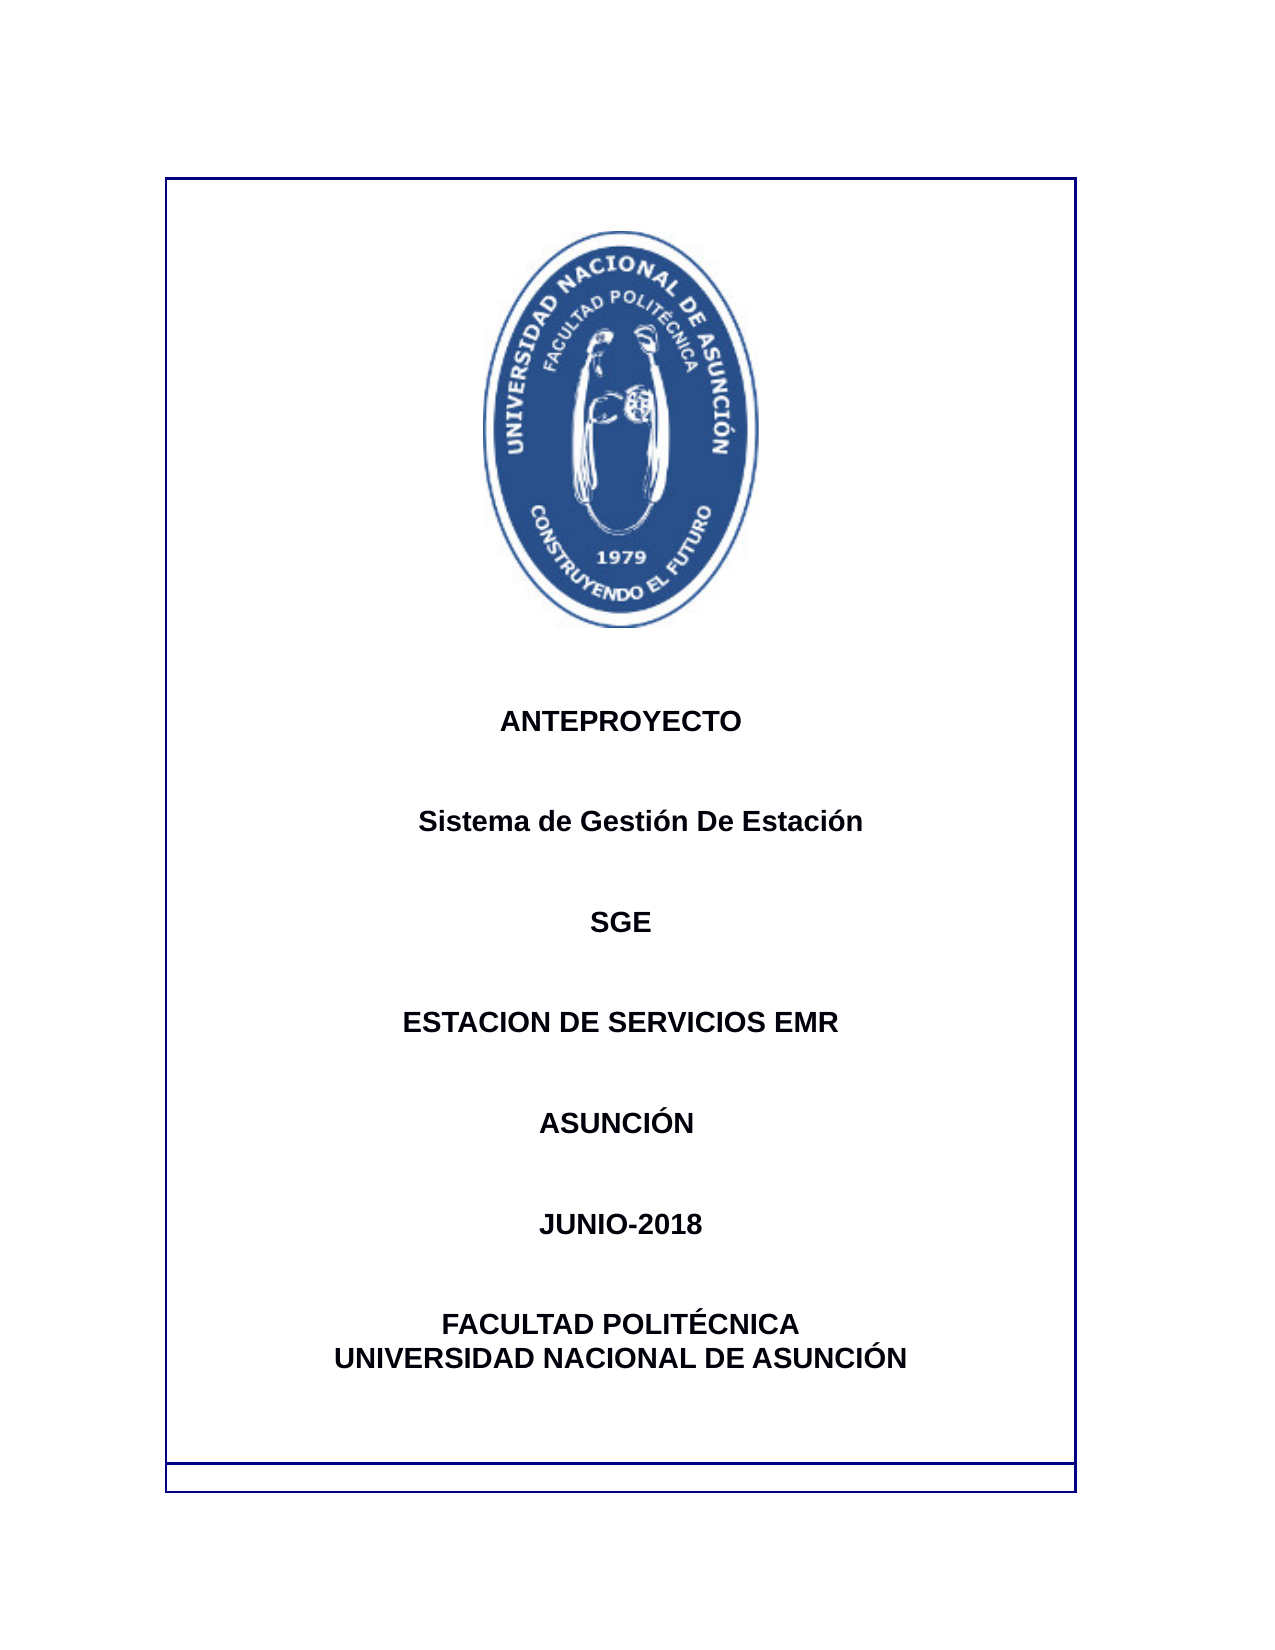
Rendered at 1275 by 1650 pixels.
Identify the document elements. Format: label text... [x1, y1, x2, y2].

table_cell [167, 1465, 1074, 1491]
picture [483, 231, 759, 628]
table_header ANTEPROYECTO Sistema de Gestión De Estación SGE ESTACION DE SERVICIOS EMR ASUNCIÓN JUNIO-2018 FACULTAD POLITÉCNICA UNIVERSIDAD NACIONAL DE ASUNCIÓN [167, 180, 1074, 1462]
